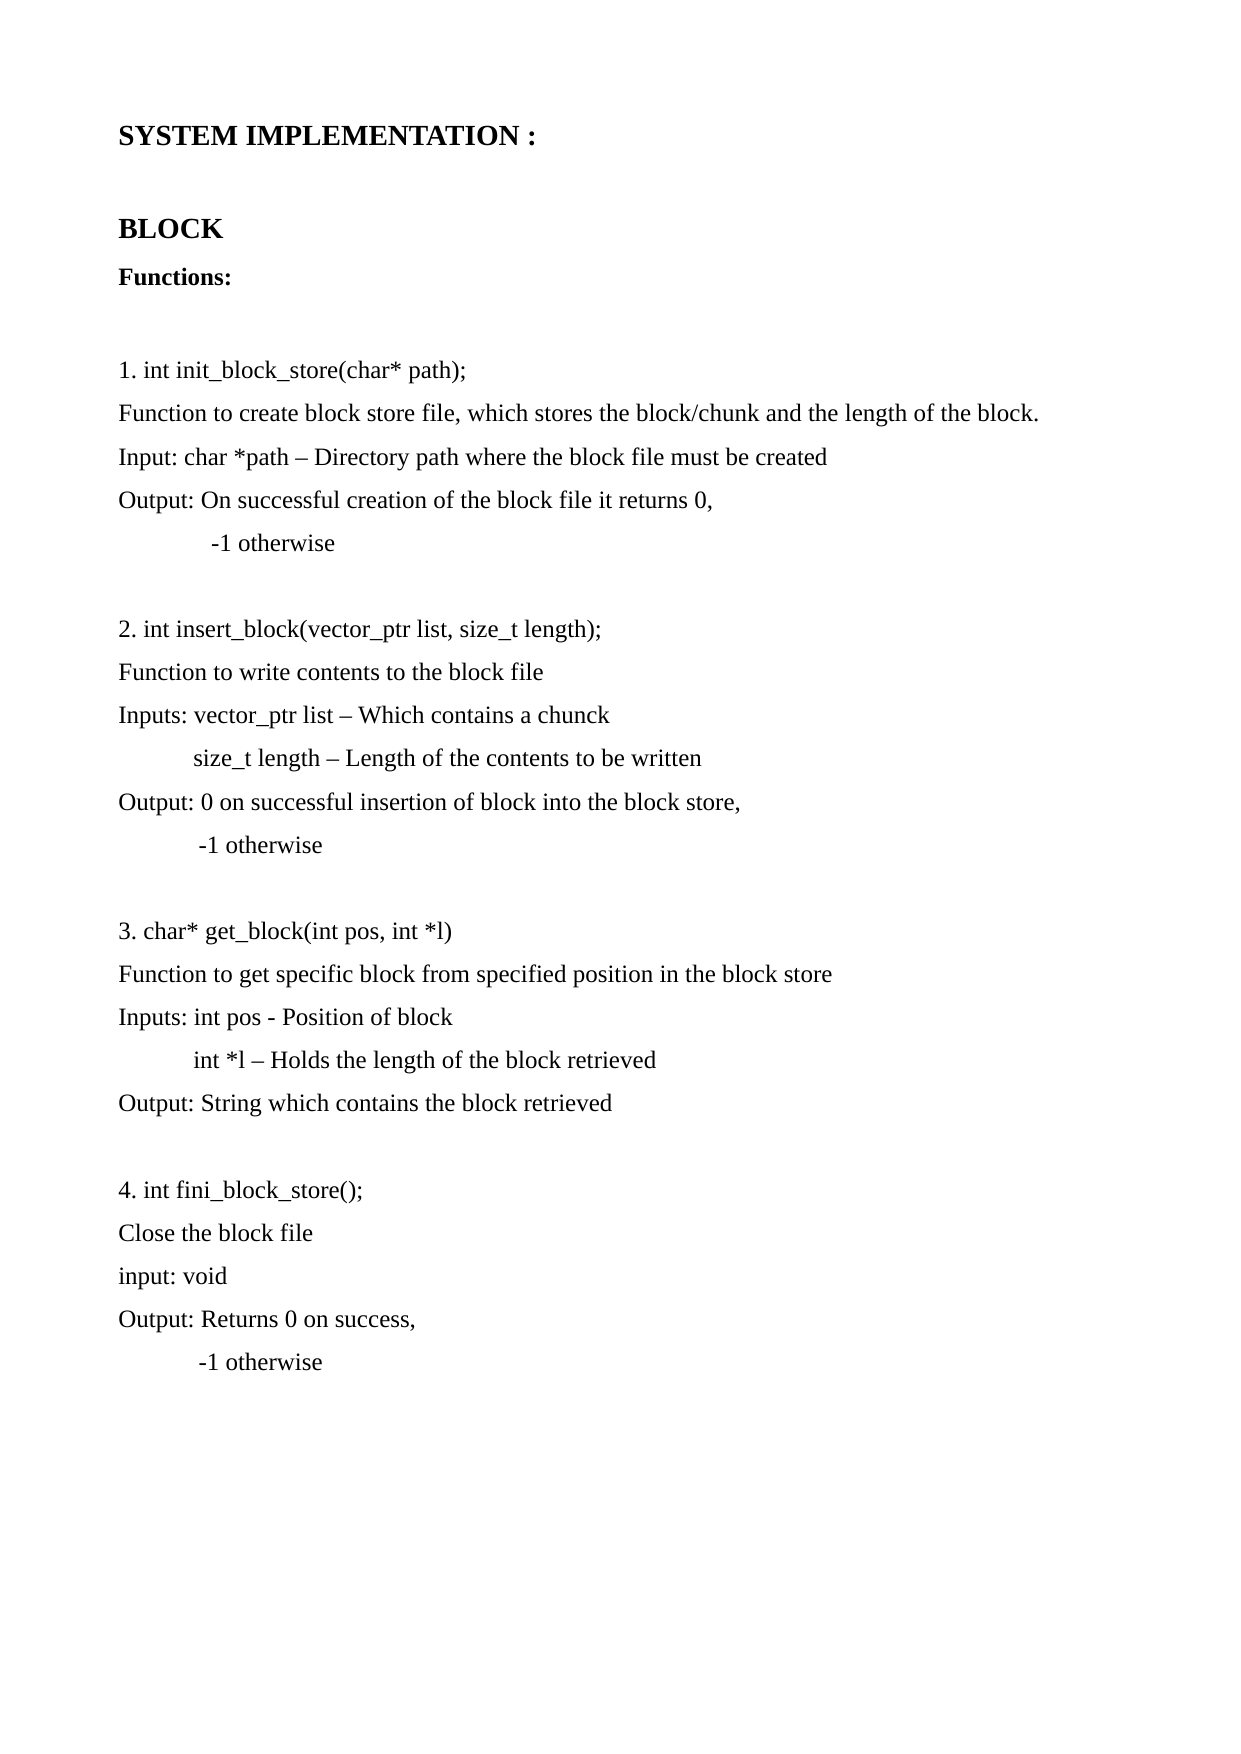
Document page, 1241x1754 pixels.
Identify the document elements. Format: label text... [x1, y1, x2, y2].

text 3. char* get_block(int pos, int *l) [118, 916, 1122, 945]
text Output: 0 on successful insertion of block into the block store, [118, 787, 1122, 815]
text Output: Returns 0 on success, [118, 1304, 1122, 1333]
text Function to get specific block from specified position in the block store [118, 959, 1122, 988]
text SYSTEM IMPLEMENTATION : [118, 118, 1122, 152]
text Close the block file [118, 1218, 1122, 1247]
text -1 otherwise [118, 1347, 1122, 1376]
text Input: char *path – Directory path where the block file must be created [118, 442, 1122, 470]
text 1. int init_block_store(char* path); [118, 355, 1122, 384]
text BLOCK [118, 212, 1122, 245]
text 4. int fini_block_store(); [118, 1175, 1122, 1203]
text 2. int insert_block(vector_ptr list, size_t length); [118, 614, 1122, 643]
text size_t length – Length of the contents to be written [118, 743, 1122, 772]
text Function to write contents to the block file [118, 657, 1122, 686]
text Function to create block store file, which stores the block/chunk and the length of the block. [118, 398, 1122, 427]
text Inputs: int pos - Position of block [118, 1002, 1122, 1031]
text -1 otherwise [118, 528, 1122, 557]
text -1 otherwise [118, 830, 1122, 858]
text Functions: [118, 262, 1122, 291]
text Output: On successful creation of the block file it returns 0, [118, 485, 1122, 513]
text input: void [118, 1261, 1122, 1290]
text Inputs: vector_ptr list – Which contains a chunck [118, 700, 1122, 729]
text Output: String which contains the block retrieved [118, 1088, 1122, 1117]
text int *l – Holds the length of the block retrieved [118, 1045, 1122, 1074]
